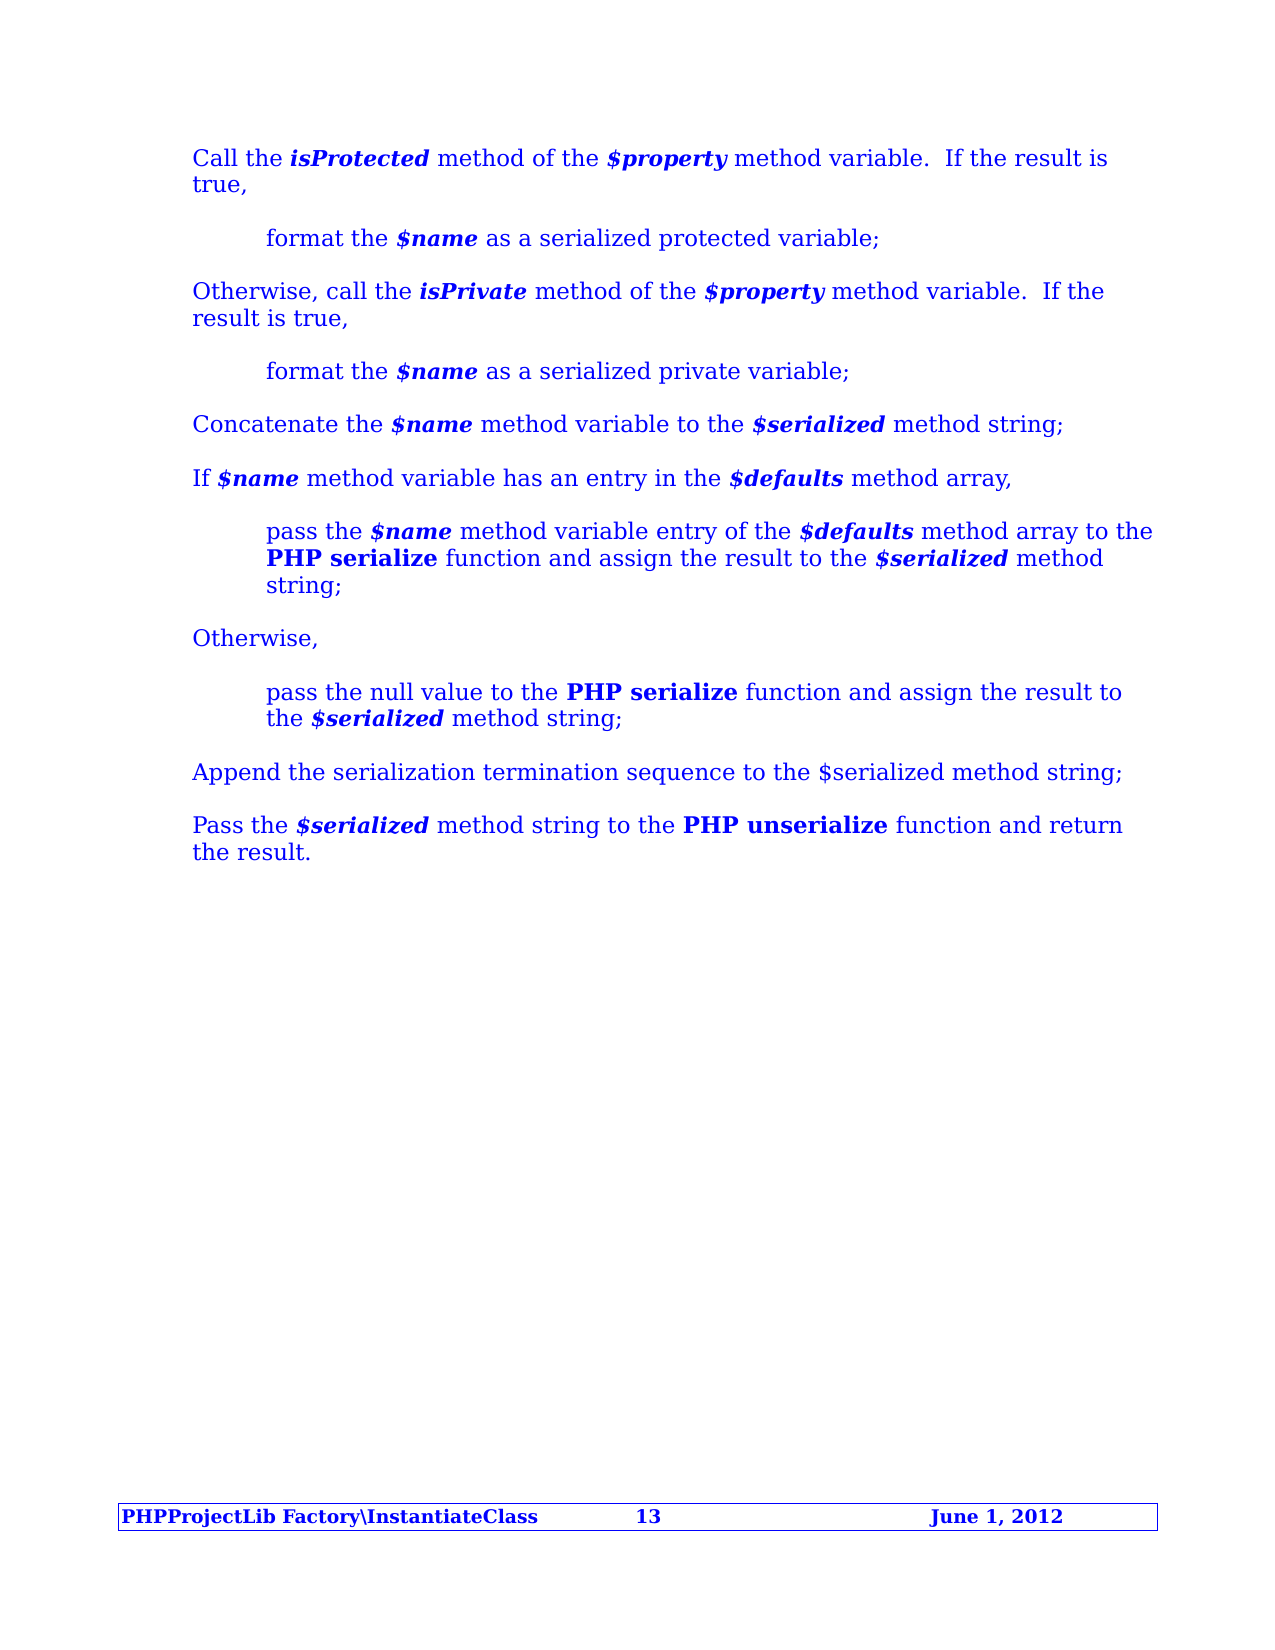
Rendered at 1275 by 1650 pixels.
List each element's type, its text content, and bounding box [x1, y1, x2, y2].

text Pass the $serialized method string to the PHP unserialize function and return the result. [192, 812, 1157, 866]
text format the $name as a serialized protected variable; [266, 225, 1157, 251]
text Otherwise, [192, 625, 1157, 652]
text Append the serialization termination sequence to the $serialized method string; [192, 759, 1157, 785]
text Otherwise, call the isPrivate method of the $property method variable. If the result is true, [192, 278, 1157, 331]
text format the $name as a serialized private variable; [266, 358, 1157, 385]
text pass the $name method variable entry of the $defaults method array to the PHP serialize function and assign the result to the $serialized method string; [266, 518, 1157, 598]
text If $name method variable has an entry in the $defaults method array, [192, 465, 1157, 491]
text Concatenate the $name method variable to the $serialized method string; [192, 411, 1157, 438]
text pass the null value to the PHP serialize function and assign the result to the $serialized method string; [266, 678, 1157, 732]
text Call the isProtected method of the $property method variable. If the result is true, [192, 145, 1157, 198]
